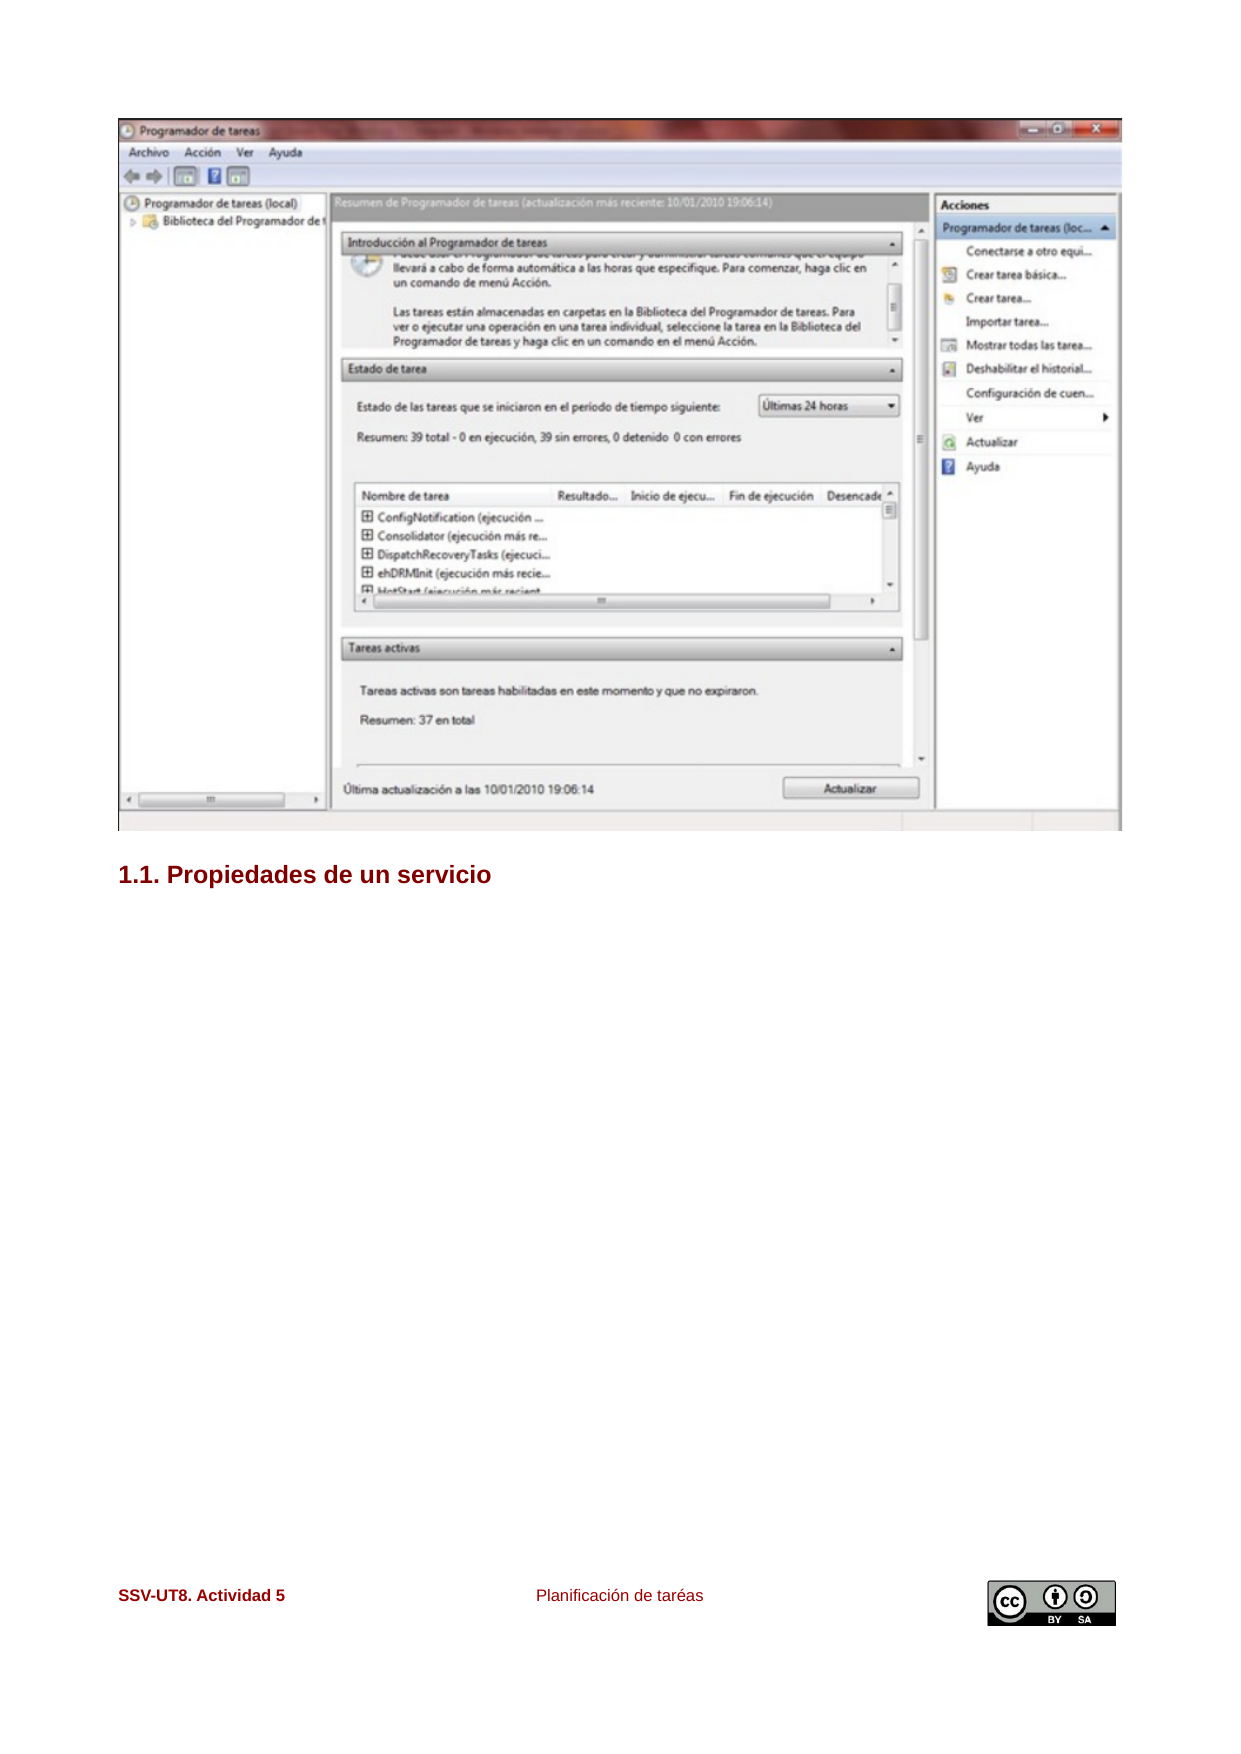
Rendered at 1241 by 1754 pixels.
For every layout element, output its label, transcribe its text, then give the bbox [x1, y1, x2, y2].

picture [118, 118, 1123, 831]
picture [985, 1578, 1119, 1627]
text 1.1. Propiedades de un servicio [118, 859, 1122, 888]
